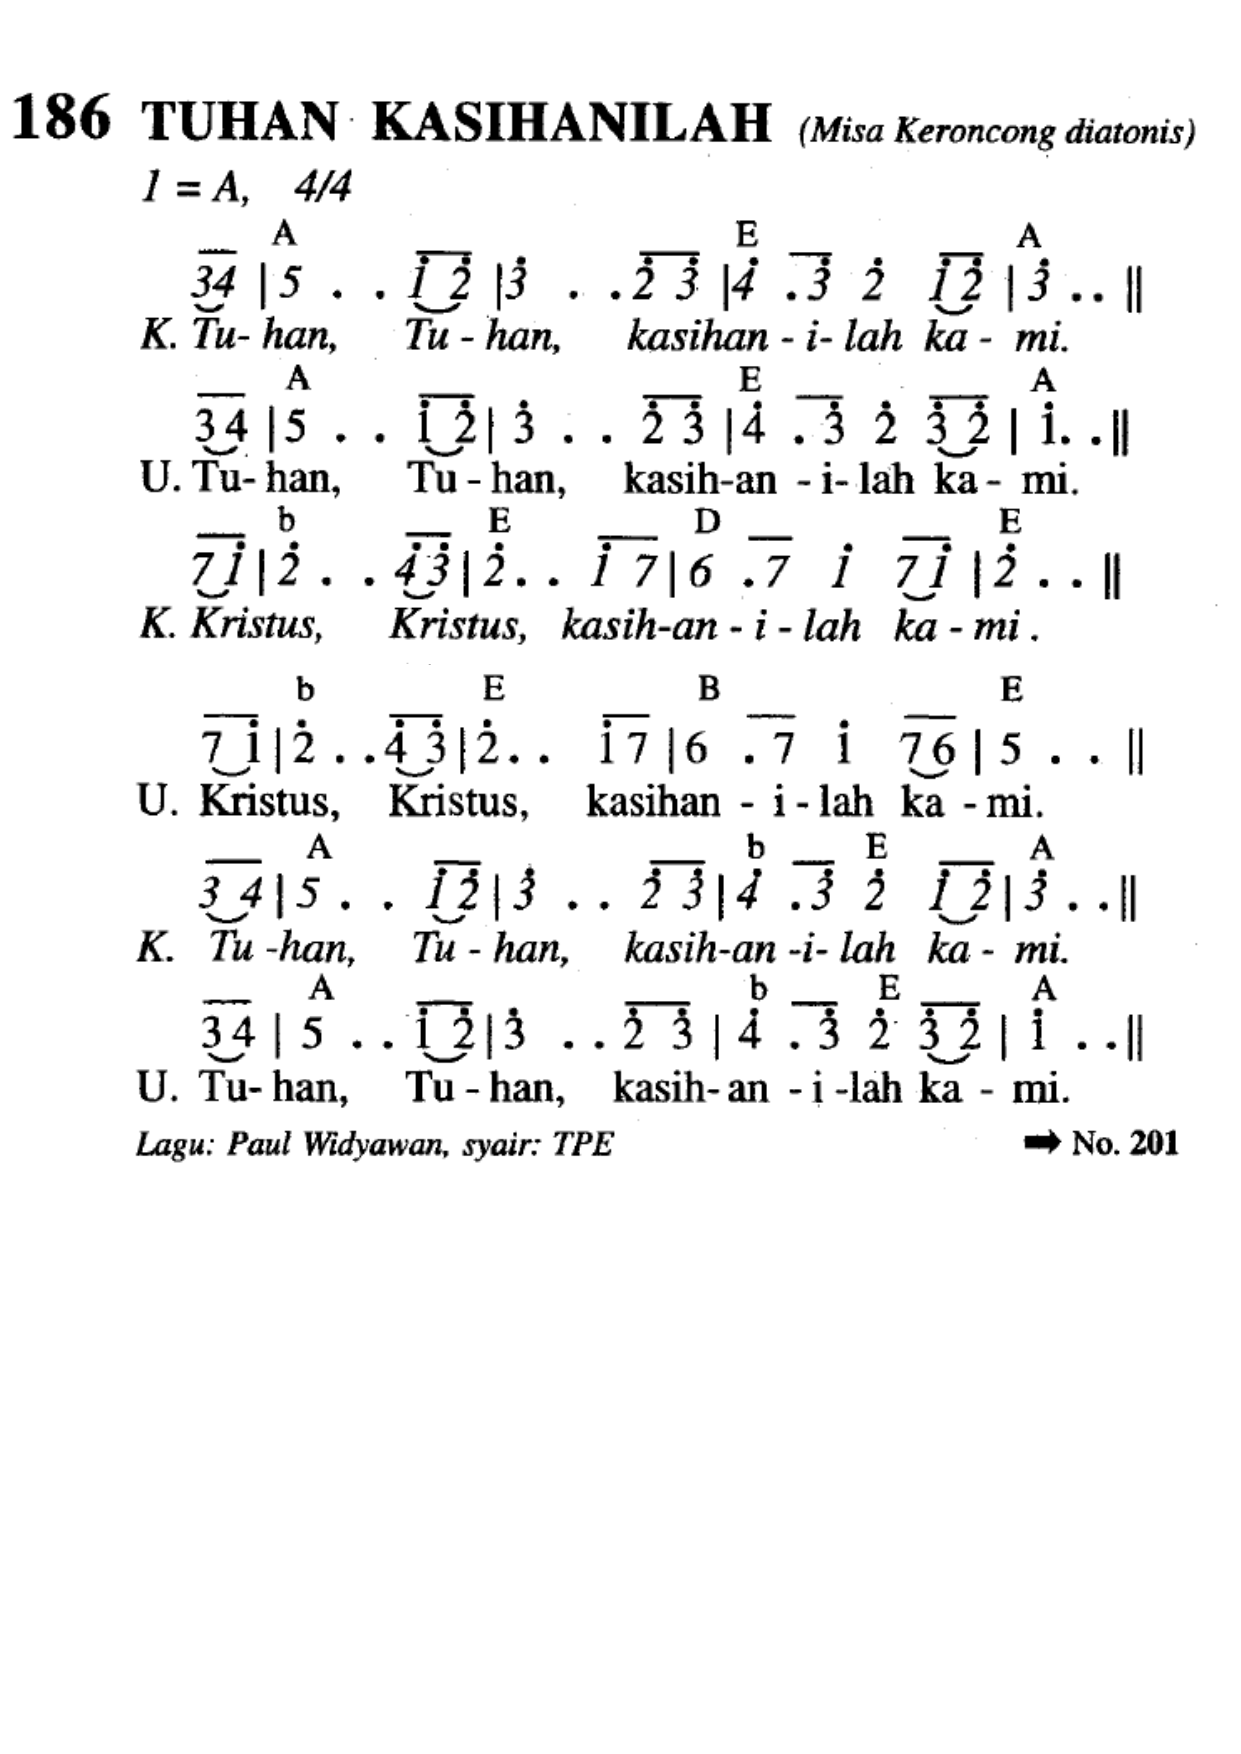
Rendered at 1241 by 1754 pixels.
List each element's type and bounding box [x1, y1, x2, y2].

picture [0, 75, 1241, 1176]
